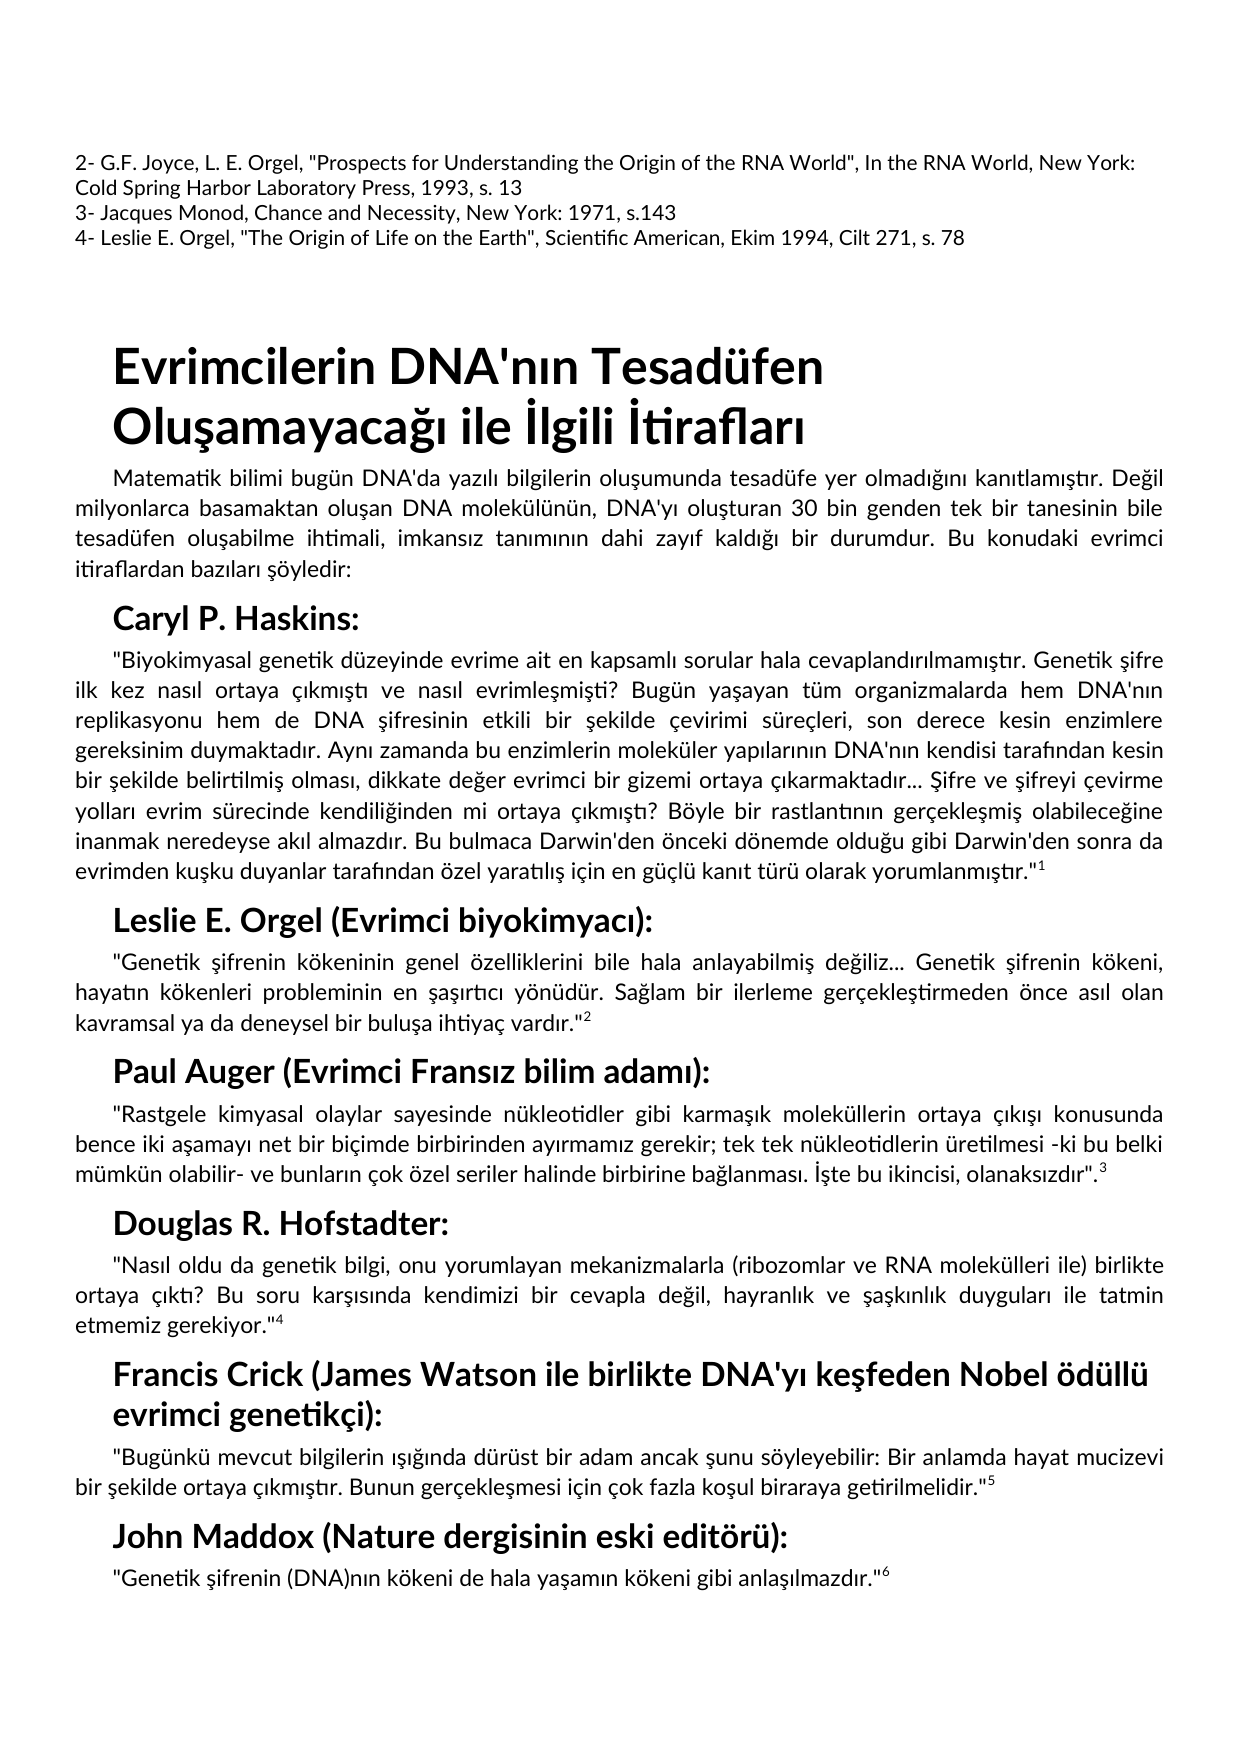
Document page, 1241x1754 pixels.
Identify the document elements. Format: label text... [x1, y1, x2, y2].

text "Bugünkü mevcut bilgilerin ışığında dürüst bir adam ancak şunu söyleyebilir: Bir anlamda hayat mucizevi bir şekilde ortaya çıkmıştır. Bunun gerçekleşmesi için çok fazla koşul biraraya getirilmelidir."5 [75, 1442, 1165, 1500]
text "Nasıl oldu da genetik bilgi, onu yorumlayan mekanizmalarla (ribozomlar ve RNA molekülleri ile) birlikte ortaya çıktı? Bu soru karşısında kendimizi bir cevapla değil, hayranlık ve şaşkınlık duyguları ile tatmin etmemiz gerekiyor."4 [75, 1251, 1165, 1339]
text 4- Leslie E. Orgel, "The Origin of Life on the Earth", Scientific American, Ekim 1994, Cilt 271, s. 78 [75, 225, 1165, 250]
text Matematik bilimi bugün DNA'da yazılı bilgilerin oluşumunda tesadüfe yer olmadığını kanıtlamıştır. Değil milyonlarca basamaktan oluşan DNA molekülünün, DNA'yı oluşturan 30 bin genden tek bir tanesinin bile tesadüfen oluşabilme ihtimali, imkansız tanımının dahi zayıf kaldığı bir durumdur. Bu konudaki evrimci itiraflardan bazıları şöyledir: [75, 464, 1165, 582]
text 2- G.F. Joyce, L. E. Orgel, "Prospects for Understanding the Origin of the RNA World", In the RNA World, New York: Cold Spring Harbor Laboratory Press, 1993, s. 13 [75, 150, 1165, 200]
subtitle Evrimcilerin DNA'nın Tesadüfen Oluşamayacağı ile İlgili İtirafları [112, 335, 1165, 455]
text "Biyokimyasal genetik düzeyinde evrime ait en kapsamlı sorular hala cevaplandırılmamıştır. Genetik şifre ilk kez nasıl ortaya çıkmıştı ve nasıl evrimleşmişti? Bugün yaşayan tüm organizmalarda hem DNA'nın replikasyonu hem de DNA şifresinin etkili bir şekilde çevirimi süreçleri, son derece kesin enzimlere gereksinim duymaktadır. Aynı zamanda bu enzimlerin moleküler yapılarının DNA'nın kendisi tarafından kesin bir şekilde belirtilmiş olması, dikkate değer evrimci bir gizemi ortaya çıkarmaktadır... Şifre ve şifreyi çevirme yolları evrim sürecinde kendiliğinden mi ortaya çıkmıştı? Böyle bir rastlantının gerçekleşmiş olabileceğine inanmak neredeyse akıl almazdır. Bu bulmaca Darwin'den önceki dönemde olduğu gibi Darwin'den sonra da evrimden kuşku duyanlar tarafından özel yaratılış için en güçlü kanıt türü olarak yorumlanmıştır."1 [75, 645, 1165, 884]
subtitle Leslie E. Orgel (Evrimci biyokimyacı): [112, 899, 1165, 939]
text 3- Jacques Monod, Chance and Necessity, New York: 1971, s.143 [75, 200, 1165, 225]
subtitle Paul Auger (Evrimci Fransız bilim adamı): [112, 1051, 1165, 1091]
text "Genetik şifrenin (DNA)nın kökeni de hala yaşamın kökeni gibi anlaşılmazdır."6 [75, 1563, 1165, 1591]
text "Rastgele kimyasal olaylar sayesinde nükleotidler gibi karmaşık moleküllerin ortaya çıkışı konusunda bence iki aşamayı net bir biçimde birbirinden ayırmamız gerekir; tek tek nükleotidlerin üretilmesi -ki bu belki mümkün olabilir- ve bunların çok özel seriler halinde birbirine bağlanması. İşte bu ikincisi, olanaksızdır".3 [75, 1099, 1165, 1187]
subtitle Douglas R. Hofstadter: [112, 1202, 1165, 1242]
subtitle Caryl P. Haskins: [112, 597, 1165, 637]
text "Genetik şifrenin kökeninin genel özelliklerini bile hala anlayabilmiş değiliz... Genetik şifrenin kökeni, hayatın kökenleri probleminin en şaşırtıcı yönüdür. Sağlam bir ilerleme gerçekleştirmeden önce asıl olan kavramsal ya da deneysel bir buluşa ihtiyaç vardır."2 [75, 948, 1165, 1036]
subtitle John Maddox (Nature dergisinin eski editörü): [112, 1515, 1165, 1555]
subtitle Francis Crick (James Watson ile birlikte DNA'yı keşfeden Nobel ödüllü evrimci genetikçi): [112, 1354, 1165, 1434]
